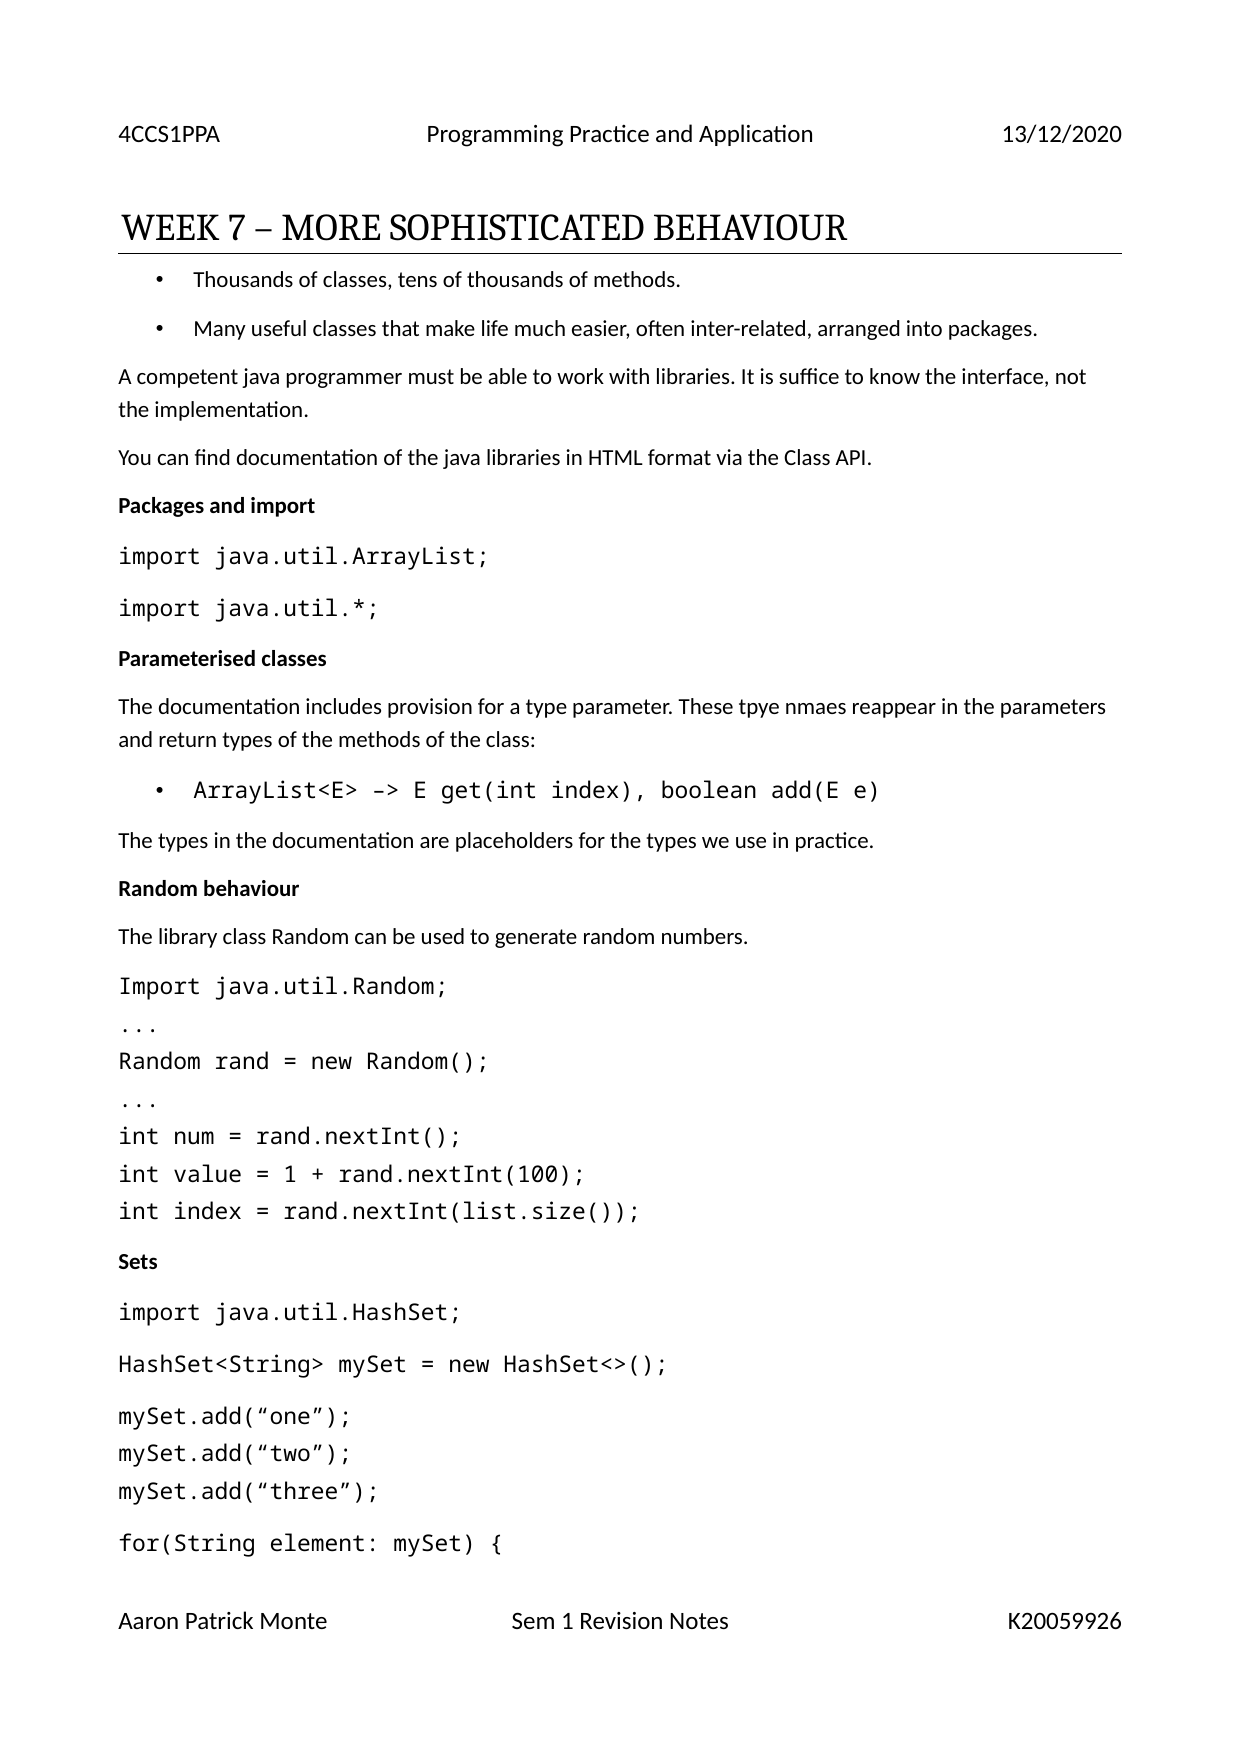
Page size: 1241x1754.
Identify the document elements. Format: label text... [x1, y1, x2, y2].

text HashSet<String> mySet = new HashSet<>(); [118, 1347, 1122, 1379]
text The types in the documentation are placeholders for the types we use in practice. [118, 826, 1122, 854]
subtitle Week 7 – more sophisticated behaviour [118, 203, 1122, 253]
text import java.util.ArrayList; [118, 540, 1122, 571]
text The library class Random can be used to generate random numbers. [118, 922, 1122, 950]
text You can find documentation of the java libraries in HTML format via the Class API. [118, 443, 1122, 472]
list Many useful classes that make life much easier, often inter-related, arranged into packages. [156, 314, 1122, 342]
text The documentation includes provision for a type parameter. These tpye nmaes reappear in the parameters and return types of the methods of the class: [118, 692, 1122, 754]
list Thousands of classes, tens of thousands of methods. [156, 266, 1122, 294]
text for(String element: mySet) { [118, 1527, 1122, 1558]
text import java.util.HashSet; [118, 1295, 1122, 1327]
text Import java.util.Random; ... Random rand = new Random(); ... int num = rand.nextInt(); int value = 1 + rand.nextInt(100); int index = rand.nextInt(list.size()); [118, 970, 1122, 1226]
text mySet.add(“one”); mySet.add(“two”); mySet.add(“three”); [118, 1399, 1122, 1506]
text import java.util.*; [118, 592, 1122, 623]
text Parameterised classes [118, 644, 1122, 672]
text Random behaviour [118, 874, 1122, 902]
text A competent java programmer must be able to work with libraries. It is suffice to know the interface, not the implementation. [118, 362, 1122, 423]
text Sets [118, 1247, 1122, 1275]
list ArrayList<E> –> E get(int index), boolean add(E e) [156, 774, 1122, 805]
text Packages and import [118, 492, 1122, 520]
